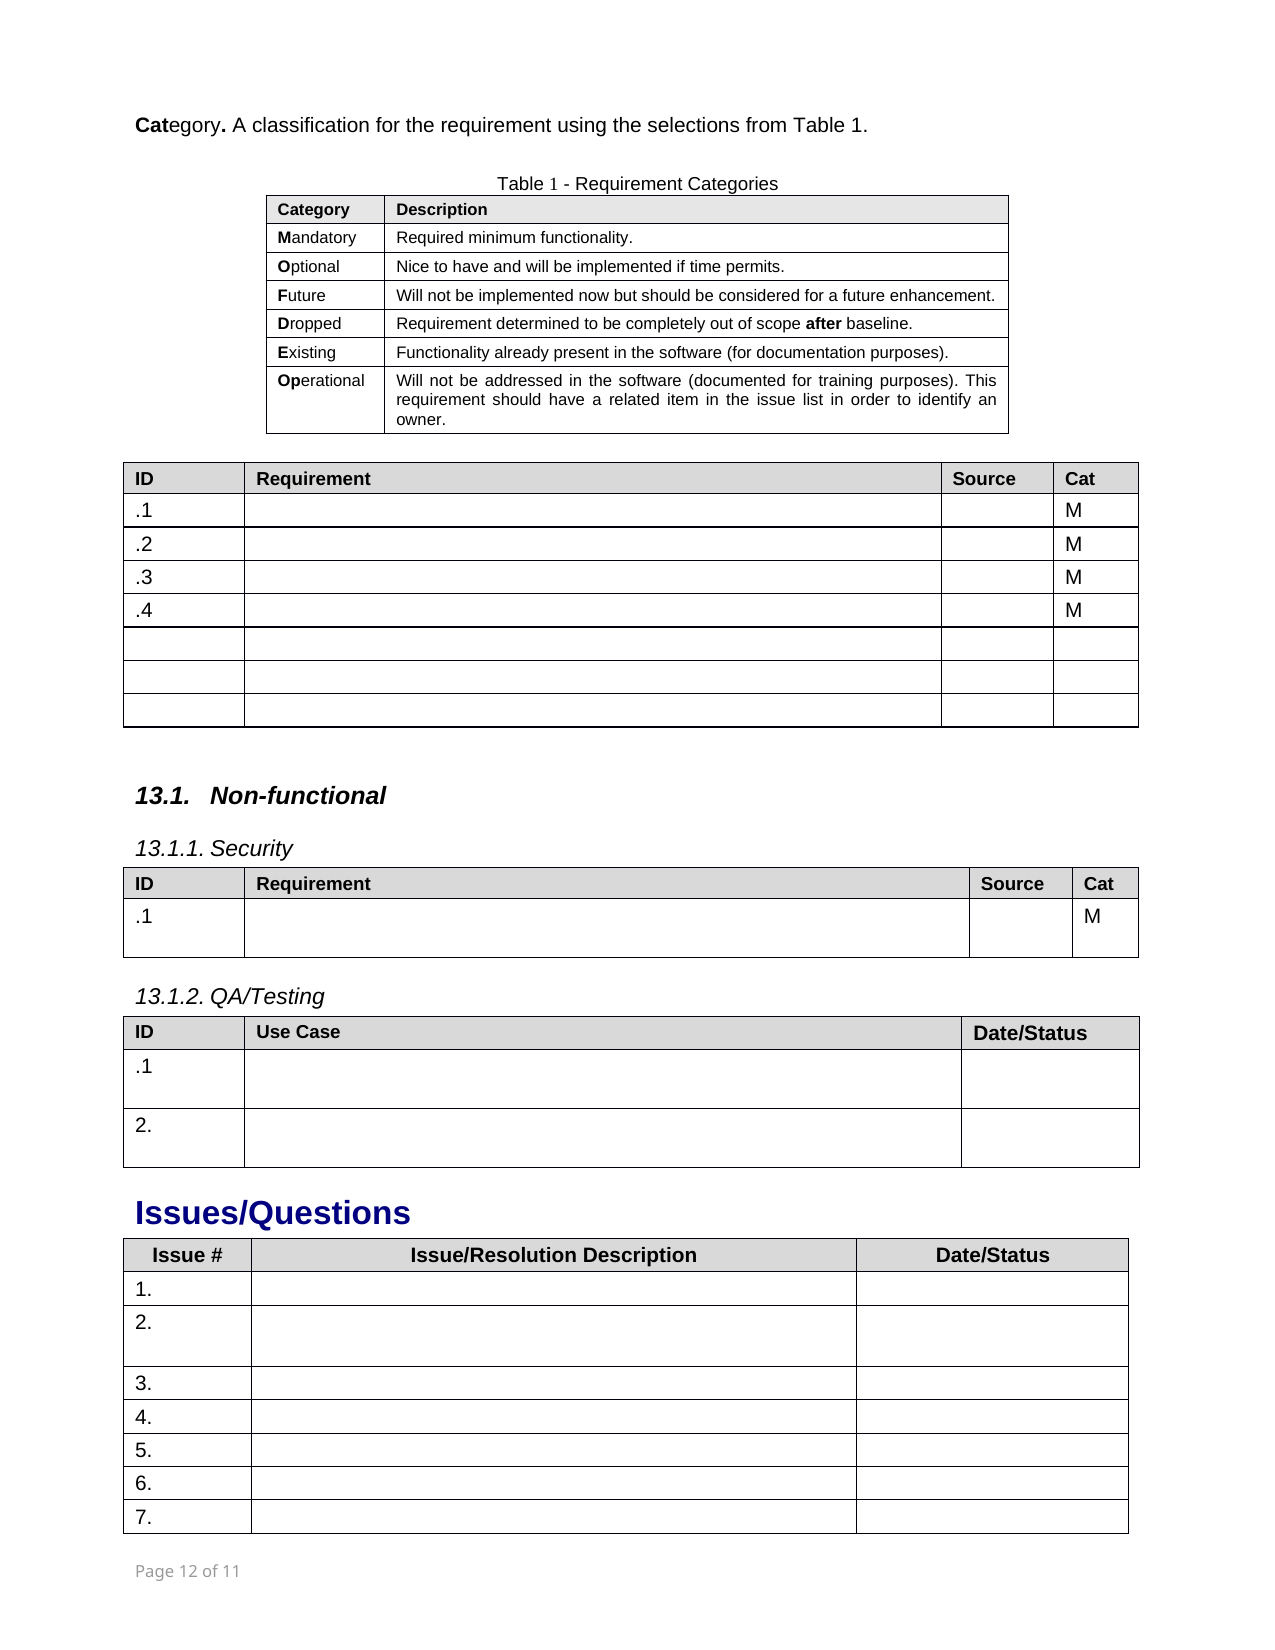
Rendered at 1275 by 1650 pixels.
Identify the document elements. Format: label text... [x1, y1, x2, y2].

table_cell [245, 628, 941, 660]
subtitle Non-functional [135, 781, 1140, 810]
table_cell [857, 1500, 1128, 1533]
table_cell [245, 561, 941, 593]
table_cell Future [267, 281, 384, 309]
table_cell M [1054, 561, 1138, 593]
table_cell M [1054, 594, 1138, 626]
table_header Description [385, 196, 1008, 223]
text Table 1 - Requirement Categories [135, 173, 1140, 194]
table_cell [857, 1400, 1128, 1433]
table_cell [124, 628, 244, 660]
table_cell [252, 1306, 856, 1366]
table_header Cat [1054, 463, 1138, 493]
table_cell [124, 694, 244, 726]
table_cell Operational [267, 367, 384, 433]
table_cell [962, 1109, 1139, 1167]
table_cell [252, 1500, 856, 1533]
table_header Cat [1073, 868, 1138, 898]
table_cell [245, 494, 941, 526]
table_cell Will not be implemented now but should be considered for a future enhancement. [385, 281, 1008, 309]
table_cell [124, 1434, 251, 1466]
table_cell [857, 1272, 1128, 1304]
table_header Category [267, 196, 384, 223]
table_cell Existing [267, 338, 384, 366]
table_cell [245, 1109, 961, 1167]
table_cell [962, 1050, 1139, 1108]
table_cell Dropped [267, 310, 384, 337]
table_header ID [124, 463, 244, 493]
table_cell [245, 694, 941, 726]
table_cell [124, 1400, 251, 1433]
table_header ID [124, 868, 244, 898]
table_cell [857, 1434, 1128, 1466]
table_header Issue/Resolution Description [252, 1239, 856, 1271]
table_cell [124, 1306, 251, 1366]
table_cell [1054, 661, 1138, 693]
table_cell [124, 1272, 251, 1304]
table_cell [245, 661, 941, 693]
table_header Source [970, 868, 1072, 898]
table_cell Mandatory [267, 224, 384, 252]
table_cell [1054, 694, 1138, 726]
table_cell [942, 594, 1053, 626]
table_cell .1 [124, 1050, 244, 1108]
table_header Requirement [245, 868, 969, 898]
table_cell 2. [124, 1109, 244, 1167]
table_cell Nice to have and will be implemented if time permits. [385, 253, 1008, 280]
subtitle QA/Testing [135, 983, 1140, 1009]
table_cell [857, 1467, 1128, 1499]
subtitle Security [135, 835, 1140, 861]
table_cell .1 [124, 899, 244, 957]
table_cell [942, 528, 1053, 560]
table_cell [252, 1434, 856, 1466]
table_cell [942, 561, 1053, 593]
table_header Use Case [245, 1017, 961, 1049]
table_cell [857, 1306, 1128, 1366]
list Category. A classification for the requirement using the selections from Table 1. [135, 112, 1140, 136]
table_cell M [1073, 899, 1138, 957]
table_cell [245, 1050, 961, 1108]
table_cell [942, 628, 1053, 660]
table_cell Required minimum functionality. [385, 224, 1008, 252]
table_header ID [124, 1017, 244, 1049]
table_cell [1054, 628, 1138, 660]
table_cell [942, 694, 1053, 726]
table_cell [252, 1400, 856, 1433]
table_cell [245, 899, 969, 957]
table_cell .2 [124, 528, 244, 560]
table_header Requirement [245, 463, 941, 493]
table_cell [245, 528, 941, 560]
table_cell Will not be addressed in the software (documented for training purposes). This requirement should have a related item in the issue list in order to identify an owner. [385, 367, 1008, 433]
table_cell [252, 1272, 856, 1304]
table_cell M [1054, 494, 1138, 526]
subtitle Issues/Questions [135, 1193, 1140, 1232]
table_cell [942, 494, 1053, 526]
table_header Date/Status [962, 1017, 1139, 1049]
table_cell .4 [124, 594, 244, 626]
table_cell [942, 661, 1053, 693]
table_cell [970, 899, 1072, 957]
table_cell [857, 1367, 1128, 1399]
table_cell M [1054, 528, 1138, 560]
table_cell .3 [124, 561, 244, 593]
table_cell [124, 1367, 251, 1399]
table_cell [124, 1467, 251, 1499]
table_cell [124, 661, 244, 693]
table_header Source [942, 463, 1053, 493]
table_cell .1 [124, 494, 244, 526]
table_header Date/Status [857, 1239, 1128, 1271]
table_header Issue # [124, 1239, 251, 1271]
table_cell Requirement determined to be completely out of scope after baseline. [385, 310, 1008, 337]
table_cell Functionality already present in the software (for documentation purposes). [385, 338, 1008, 366]
table_cell Optional [267, 253, 384, 280]
table_cell [252, 1367, 856, 1399]
table_cell [124, 1500, 251, 1533]
table_cell [245, 594, 941, 626]
table_cell [252, 1467, 856, 1499]
